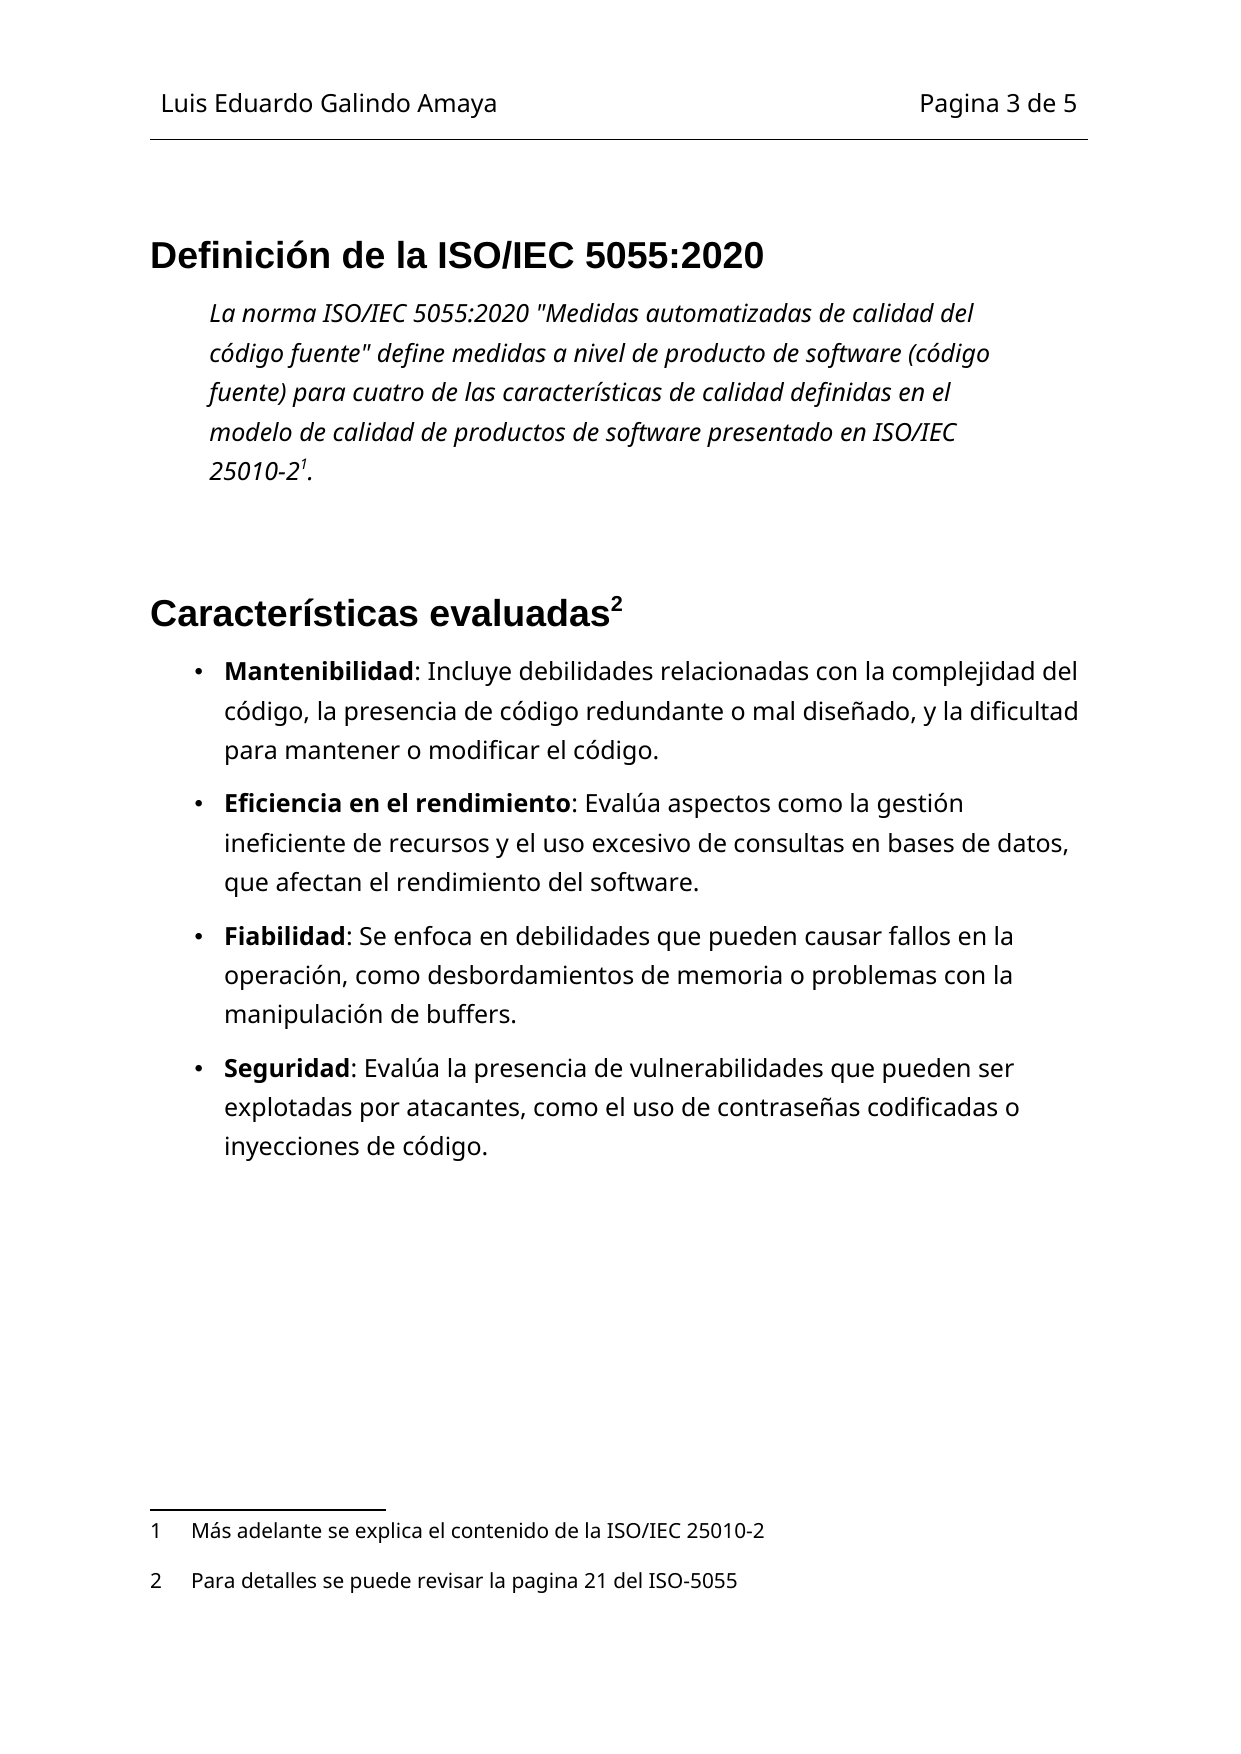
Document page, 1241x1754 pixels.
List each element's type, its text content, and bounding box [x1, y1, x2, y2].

list Seguridad: Evalúa la presencia de vulnerabilidades que pueden ser explotadas por atacantes, como el uso de contraseñas codificadas o inyecciones de código. [194, 1050, 1090, 1163]
text Para detalles se puede revisar la pagina 21 del ISO-5055 [150, 1566, 1090, 1594]
list Mantenibilidad: Incluye debilidades relacionadas con la complejidad del código, la presencia de código redundante o mal diseñado, y la dificultad para mantener o modificar el código. [194, 654, 1090, 766]
subtitle Características evaluadas [150, 592, 1090, 635]
subtitle Definición de la ISO/IEC 5055:2020 [150, 233, 1090, 276]
list Fiabilidad: Se enfoca en debilidades que pueden causar fallos en la operación, como desbordamientos de memoria o problemas con la manipulación de buffers. [194, 918, 1090, 1031]
text La norma ISO/IEC 5055:2020 "Medidas automatizadas de calidad del código fuente" define medidas a nivel de producto de software (código fuente) para cuatro de las características de calidad definidas en el modelo de calidad de productos de software presentado en ISO/IEC 25010-2. [209, 296, 1031, 488]
text Más adelante se explica el contenido de la ISO/IEC 25010-2 [150, 1516, 1090, 1544]
list Eficiencia en el rendimiento: Evalúa aspectos como la gestión ineficiente de recursos y el uso excesivo de consultas en bases de datos, que afectan el rendimiento del software. [194, 786, 1090, 898]
